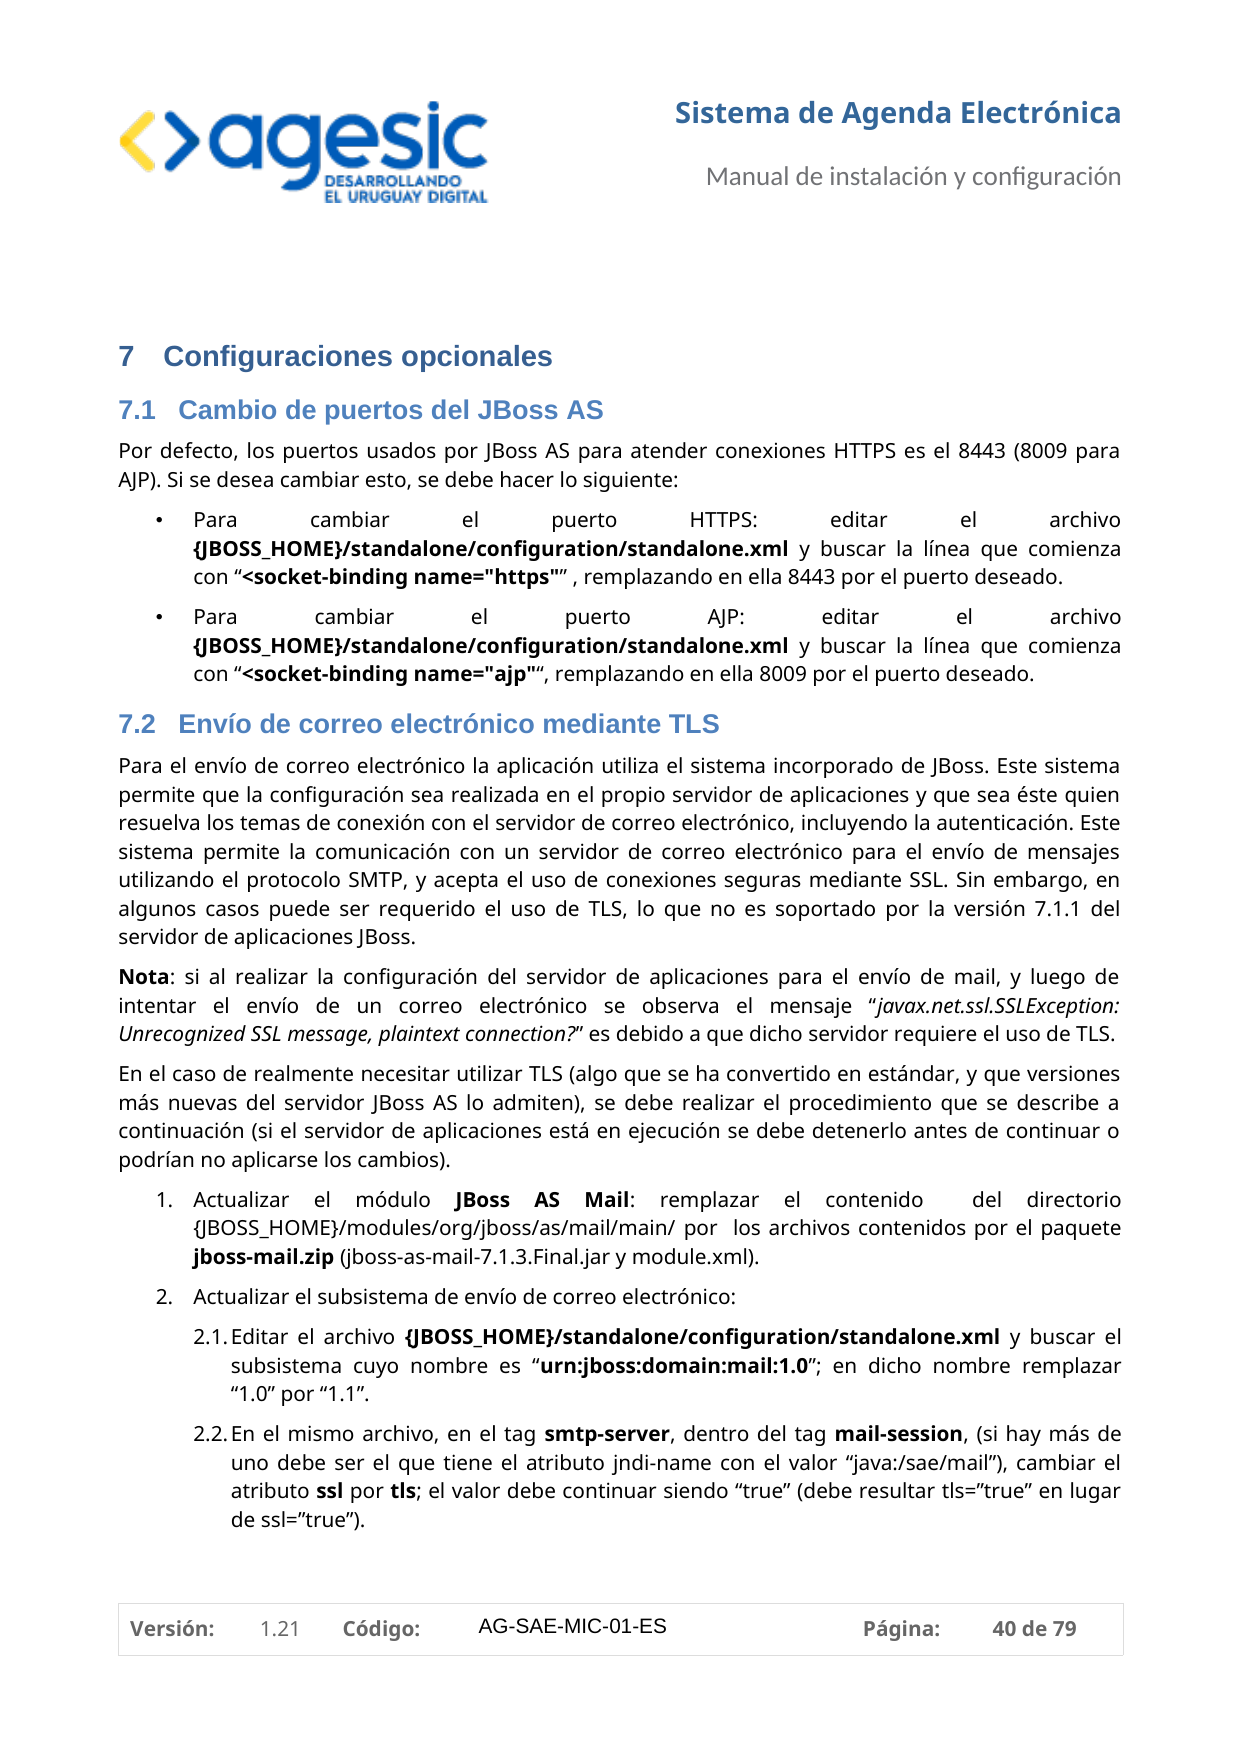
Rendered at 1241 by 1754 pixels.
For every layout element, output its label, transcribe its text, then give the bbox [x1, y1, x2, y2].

subtitle Configuraciones opcionales [118, 339, 1122, 373]
list Para cambiar el puerto HTTPS: editar el archivo {JBOSS_HOME}/standalone/configuration/standalone.xml y buscar la línea que comienza con “<socket-binding name="https"” , remplazando en ella 8443 por el puerto deseado. [156, 505, 1122, 591]
subtitle Cambio de puertos del JBoss AS [118, 394, 1122, 425]
list Para cambiar el puerto AJP: editar el archivo {JBOSS_HOME}/standalone/configuration/standalone.xml y buscar la línea que comienza con “<socket-binding name="ajp"“, remplazando en ella 8009 por el puerto deseado. [156, 602, 1122, 688]
list Actualizar el módulo JBoss AS Mail: remplazar el contenido del directorio {JBOSS_HOME}/modules/org/jboss/as/mail/main/ por los archivos contenidos por el paquete jboss-mail.zip (jboss-as-mail-7.1.3.Final.jar y module.xml). [156, 1185, 1122, 1270]
list Editar el archivo {JBOSS_HOME}/standalone/configuration/standalone.xml y buscar el subsistema cuyo nombre es “urn:jboss:domain:mail:1.0”; en dicho nombre remplazar “1.0” por “1.1”. [193, 1322, 1122, 1408]
text Nota: si al realizar la configuración del servidor de aplicaciones para el envío de mail, y luego de intentar el envío de un correo electrónico se observa el mensaje “javax.net.ssl.SSLException: Unrecognized SSL message, plaintext connection?” es debido a que dicho servidor requiere el uso de TLS. [118, 962, 1122, 1048]
text Por defecto, los puertos usados por JBoss AS para atender conexiones HTTPS es el 8443 (8009 para AJP). Si se desea cambiar esto, se debe hacer lo siguiente: [118, 437, 1122, 493]
subtitle Envío de correo electrónico mediante TLS [118, 708, 1122, 740]
list Actualizar el subsistema de envío de correo electrónico: [156, 1282, 1122, 1311]
list En el mismo archivo, en el tag smtp-server, dentro del tag mail-session, (si hay más de uno debe ser el que tiene el atributo jndi-name con el valor “java:/sae/mail”), cambiar el atributo ssl por tls; el valor debe continuar siendo “true” (debe resultar tls=”true” en lugar de ssl=”true”). [193, 1419, 1122, 1533]
text Para el envío de correo electrónico la aplicación utiliza el sistema incorporado de JBoss. Este sistema permite que la configuración sea realizada en el propio servidor de aplicaciones y que sea éste quien resuelva los temas de conexión con el servidor de correo electrónico, incluyendo la autenticación. Este sistema permite la comunicación con un servidor de correo electrónico para el envío de mensajes utilizando el protocolo SMTP, y acepta el uso de conexiones seguras mediante SSL. Sin embargo, en algunos casos puede ser requerido el uso de TLS, lo que no es soportado por la versión 7.1.1 del servidor de aplicaciones JBoss. [118, 752, 1122, 951]
text En el caso de realmente necesitar utilizar TLS (algo que se ha convertido en estándar, y que versiones más nuevas del servidor JBoss AS lo admiten), se debe realizar el procedimiento que se describe a continuación (si el servidor de aplicaciones está en ejecución se debe detenerlo antes de continuar o podrían no aplicarse los cambios). [118, 1059, 1122, 1173]
picture [119, 101, 489, 203]
